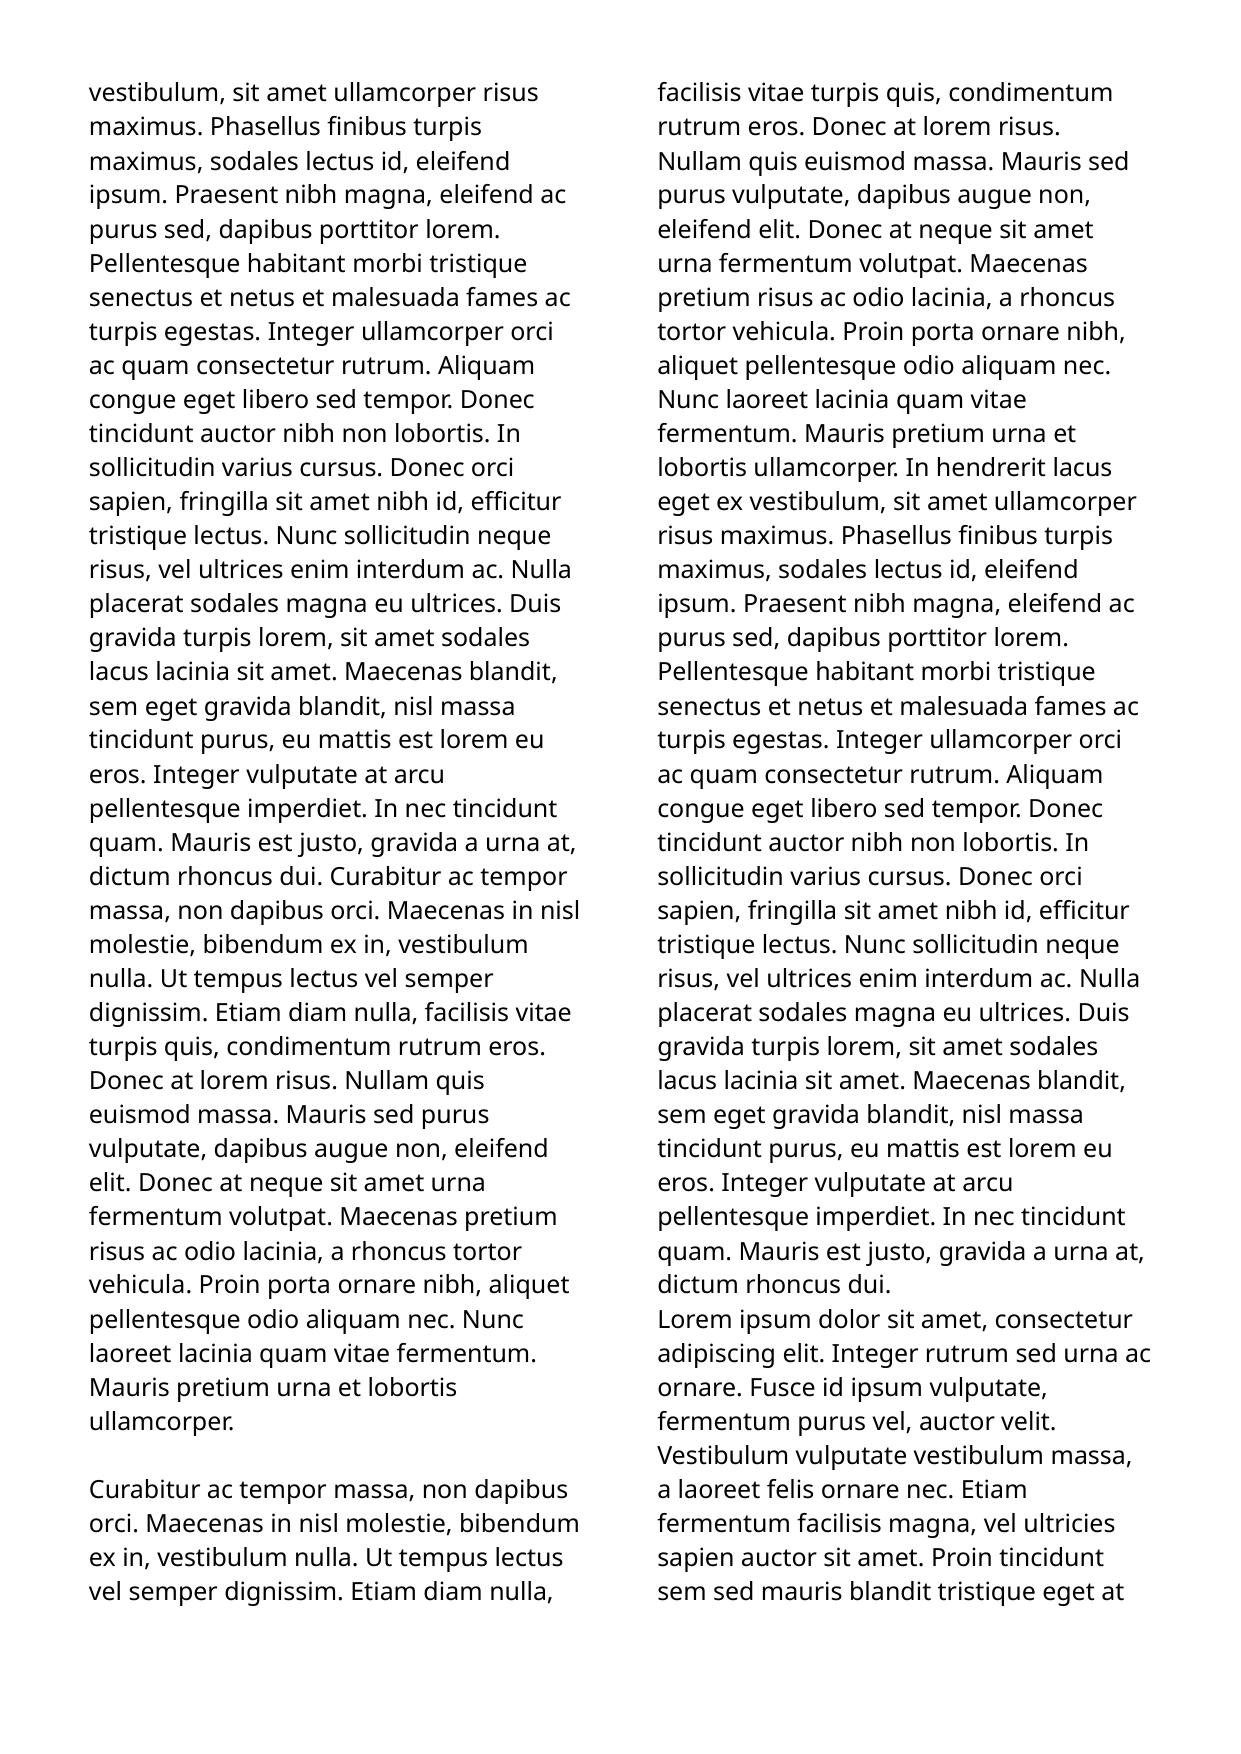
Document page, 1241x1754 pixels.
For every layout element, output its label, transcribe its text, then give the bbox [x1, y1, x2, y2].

text Lorem ipsum dolor sit amet, consectetur adipiscing elit. Integer rutrum sed urna ac ornare. Fusce id ipsum vulputate, fermentum purus vel, auctor velit. Vestibulum vulputate vestibulum massa, a laoreet felis ornare nec. Etiam fermentum facilisis magna, vel ultricies sapien auctor sit amet. Proin tincidunt sem sed mauris blandit tristique eget at [657, 1301, 1152, 1608]
text facilisis vitae turpis quis, condimentum rutrum eros. Donec at lorem risus. Nullam quis euismod massa. Mauris sed purus vulputate, dapibus augue non, eleifend elit. Donec at neque sit amet urna fermentum volutpat. Maecenas pretium risus ac odio lacinia, a rhoncus tortor vehicula. Proin porta ornare nibh, aliquet pellentesque odio aliquam nec. Nunc laoreet lacinia quam vitae fermentum. Mauris pretium urna et lobortis ullamcorper. In hendrerit lacus eget ex vestibulum, sit amet ullamcorper risus maximus. Phasellus finibus turpis maximus, sodales lectus id, eleifend ipsum. Praesent nibh magna, eleifend ac purus sed, dapibus porttitor lorem. Pellentesque habitant morbi tristique senectus et netus et malesuada fames ac turpis egestas. Integer ullamcorper orci ac quam consectetur rutrum. Aliquam congue eget libero sed tempor. Donec tincidunt auctor nibh non lobortis. In sollicitudin varius cursus. Donec orci sapien, fringilla sit amet nibh id, efficitur tristique lectus. Nunc sollicitudin neque risus, vel ultrices enim interdum ac. Nulla placerat sodales magna eu ultrices. Duis gravida turpis lorem, sit amet sodales lacus lacinia sit amet. Maecenas blandit, sem eget gravida blandit, nisl massa tincidunt purus, eu mattis est lorem eu eros. Integer vulputate at arcu pellentesque imperdiet. In nec tincidunt quam. Mauris est justo, gravida a urna at, dictum rhoncus dui. [657, 75, 1152, 1301]
text Curabitur ac tempor massa, non dapibus orci. Maecenas in nisl molestie, bibendum ex in, vestibulum nulla. Ut tempus lectus vel semper dignissim. Etiam diam nulla, [89, 1472, 583, 1608]
text vestibulum, sit amet ullamcorper risus maximus. Phasellus finibus turpis maximus, sodales lectus id, eleifend ipsum. Praesent nibh magna, eleifend ac purus sed, dapibus porttitor lorem. Pellentesque habitant morbi tristique senectus et netus et malesuada fames ac turpis egestas. Integer ullamcorper orci ac quam consectetur rutrum. Aliquam congue eget libero sed tempor. Donec tincidunt auctor nibh non lobortis. In sollicitudin varius cursus. Donec orci sapien, fringilla sit amet nibh id, efficitur tristique lectus. Nunc sollicitudin neque risus, vel ultrices enim interdum ac. Nulla placerat sodales magna eu ultrices. Duis gravida turpis lorem, sit amet sodales lacus lacinia sit amet. Maecenas blandit, sem eget gravida blandit, nisl massa tincidunt purus, eu mattis est lorem eu eros. Integer vulputate at arcu pellentesque imperdiet. In nec tincidunt quam. Mauris est justo, gravida a urna at, dictum rhoncus dui. Curabitur ac tempor massa, non dapibus orci. Maecenas in nisl molestie, bibendum ex in, vestibulum nulla. Ut tempus lectus vel semper dignissim. Etiam diam nulla, facilisis vitae turpis quis, condimentum rutrum eros. Donec at lorem risus. Nullam quis euismod massa. Mauris sed purus vulputate, dapibus augue non, eleifend elit. Donec at neque sit amet urna fermentum volutpat. Maecenas pretium risus ac odio lacinia, a rhoncus tortor vehicula. Proin porta ornare nibh, aliquet pellentesque odio aliquam nec. Nunc laoreet lacinia quam vitae fermentum. Mauris pretium urna et lobortis ullamcorper. [89, 75, 583, 1437]
